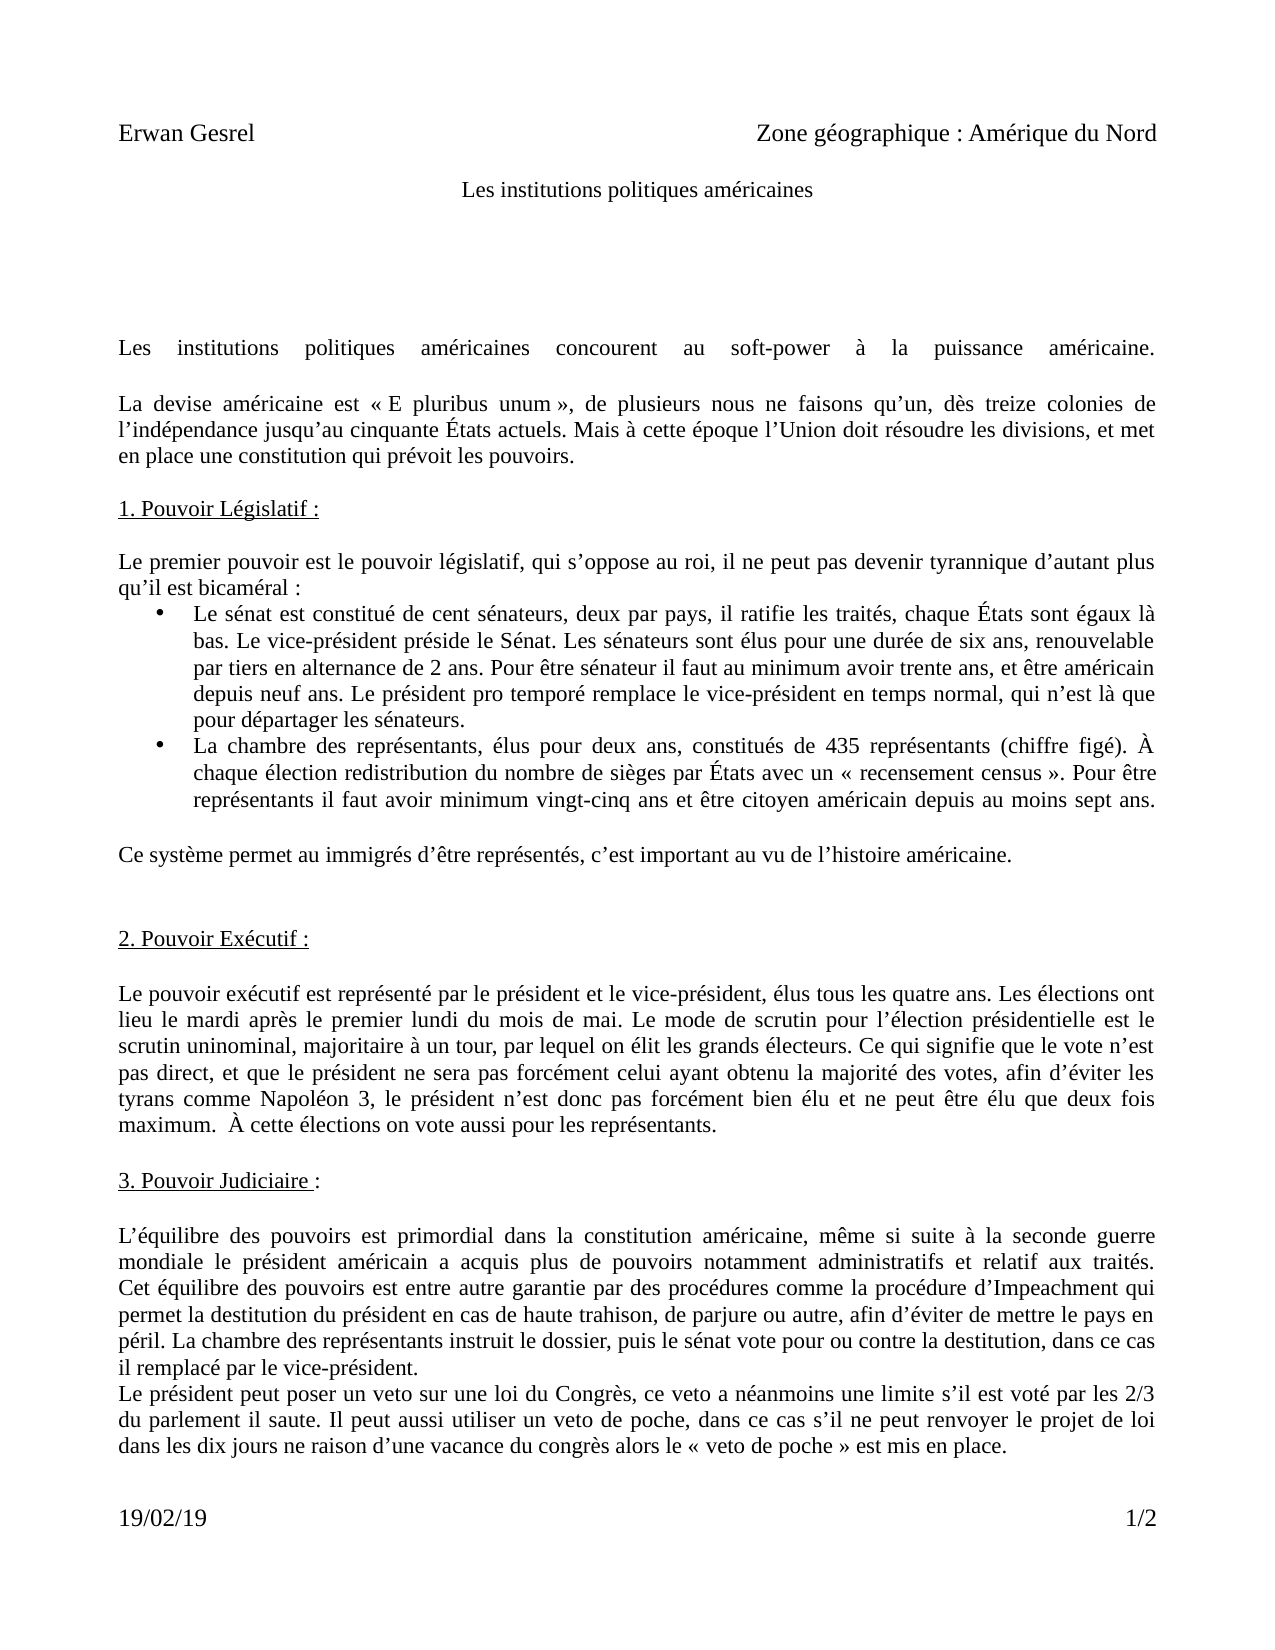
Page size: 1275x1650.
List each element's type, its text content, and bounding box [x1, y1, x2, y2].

text Le premier pouvoir est le pouvoir législatif, qui s’oppose au roi, il ne peut pas devenir tyrannique d’autant plus qu’il est bicaméral : [118, 548, 1157, 600]
text 1. Pouvoir Législatif : [118, 495, 1157, 521]
text Le président peut poser un veto sur une loi du Congrès, ce veto a néanmoins une limite s’il est voté par les 2/3 du parlement il saute. Il peut aussi utiliser un veto de poche, dans ce cas s’il ne peut renvoyer le projet de loi dans les dix jours ne raison d’une vacance du congrès alors le « veto de poche » est mis en place. [118, 1380, 1157, 1459]
text 3. Pouvoir Judiciaire : [118, 1167, 1157, 1193]
text Les institutions politiques américaines [118, 176, 1157, 203]
text Le pouvoir exécutif est représenté par le président et le vice-président, élus tous les quatre ans. Les élections ont lieu le mardi après le premier lundi du mois de mai. Le mode de scrutin pour l’élection présidentielle est le scrutin uninominal, majoritaire à un tour, par lequel on élit les grands électeurs. Ce qui signifie que le vote n’est pas direct, et que le président ne sera pas forcément celui ayant obtenu la majorité des votes, afin d’éviter les tyrans comme Napoléon 3, le président n’est donc pas forcément bien élu et ne peut être élu que deux fois maximum. À cette élections on vote aussi pour les représentants. [118, 980, 1157, 1138]
text 2. Pouvoir Exécutif : [118, 925, 1157, 951]
text Les institutions politiques américaines concourent au soft-power à la puissance américaine. [118, 334, 1157, 389]
text Ce système permet au immigrés d’être représentés, c’est important au vu de l’histoire américaine. [118, 841, 1157, 867]
text L’équilibre des pouvoirs est primordial dans la constitution américaine, même si suite à la seconde guerre mondiale le président américain a acquis plus de pouvoirs notamment administratifs et relatif aux traités. Cet équilibre des pouvoirs est entre autre garantie par des procédures comme la procédure d’Impeachment qui permet la destitution du président en cas de haute trahison, de parjure ou autre, afin d’éviter de mettre le pays en péril. La chambre des représentants instruit le dossier, puis le sénat vote pour ou contre la destitution, dans ce cas il remplacé par le vice-président. [118, 1222, 1157, 1380]
text La devise américaine est « E pluribus unum », de plusieurs nous ne faisons qu’un, dès treize colonies de l’indépendance jusqu’au cinquante États actuels. Mais à cette époque l’Union doit résoudre les divisions, et met en place une constitution qui prévoit les pouvoirs. [118, 389, 1157, 469]
list Le sénat est constitué de cent sénateurs, deux par pays, il ratifie les traités, chaque États sont égaux là bas. Le vice-président préside le Sénat. Les sénateurs sont élus pour une durée de six ans, renouvelable par tiers en alternance de 2 ans. Pour être sénateur il faut au minimum avoir trente ans, et être américain depuis neuf ans. Le président pro temporé remplace le vice-président en temps normal, qui n’est là que pour départager les sénateurs. [156, 600, 1157, 733]
list La chambre des représentants, élus pour deux ans, constitués de 435 représentants (chiffre figé). À chaque élection redistribution du nombre de sièges par États avec un « recensement census ». Pour être représentants il faut avoir minimum vingt-cinq ans et être citoyen américain depuis au moins sept ans. [156, 733, 1157, 841]
